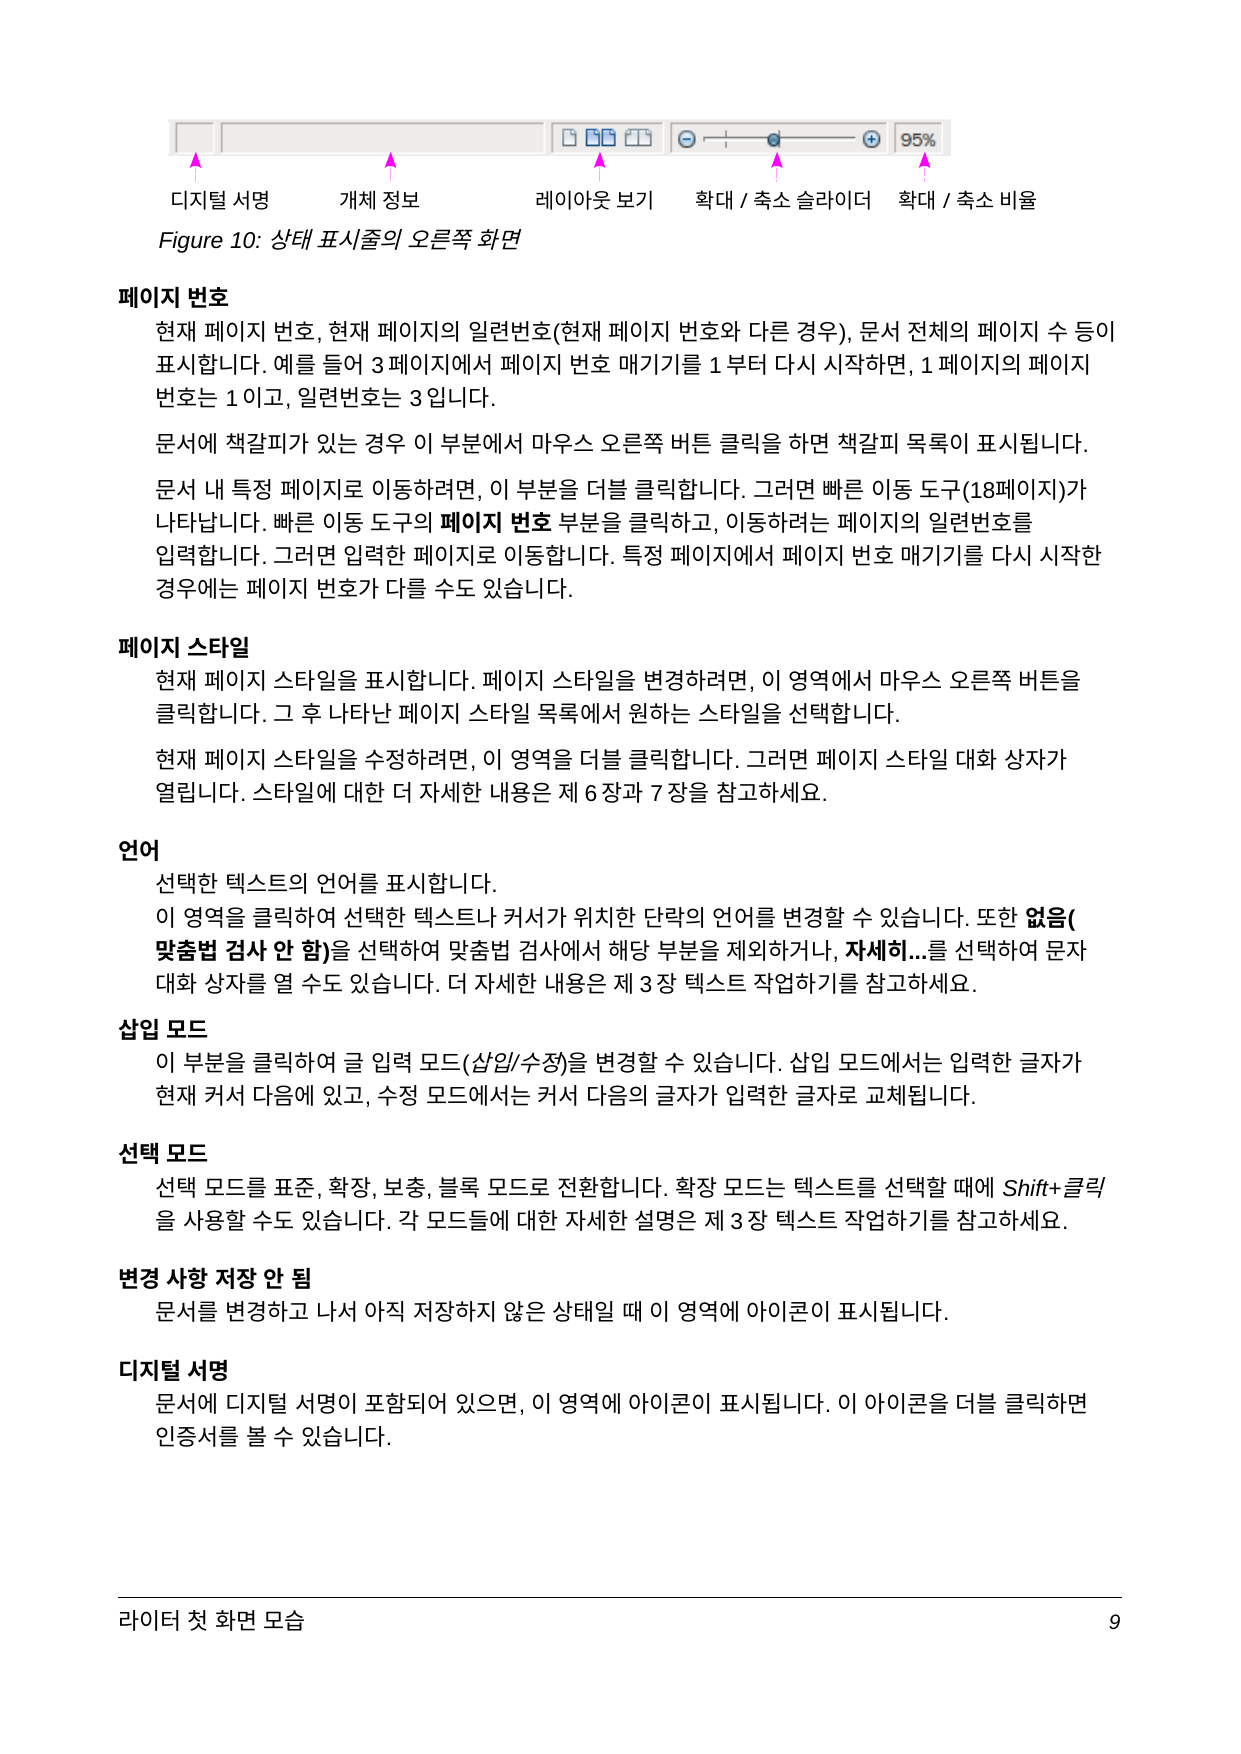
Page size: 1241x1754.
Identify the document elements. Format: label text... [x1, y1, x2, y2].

text 페이지 번호 [118, 280, 1122, 313]
text 선택한 텍스트의 언어를 표시합니다. [156, 866, 1122, 899]
text 이 부분을 클릭하여 글 입력 모드(삽입/수정)을 변경할 수 있습니다. 삽입 모드에서는 입력한 글자가 현재 커서 다음에 있고, 수정 모드에서는 커서 다음의 글자가 입력한 글자로 교체됩니다. [156, 1045, 1122, 1111]
text 문서 내 특정 페이지로 이동하려면, 이 부분을 더블 클릭합니다. 그러면 빠른 이동 도구(19페이지)가 나타납니다. 빠른 이동 도구의 페이지 번호 부분을 클릭하고, 이동하려는 페이지의 일련번호를 입력합니다. 그러면 입력한 페이지로 이동합니다. 특정 페이지에서 페이지 번호 매기기를 다시 시작한 경우에는 페이지 번호가 다를 수도 있습니다. [156, 471, 1122, 604]
text Figure 10: 상태 표시줄의 오른쪽 화면 [158, 222, 1082, 255]
text 현재 페이지 스타일을 표시합니다. 페이지 스타일을 변경하려면, 이 영역에서 마우스 오른쪽 버튼을 클릭합니다. 그 후 나타난 페이지 스타일 목록에서 원하는 스타일을 선택합니다. [156, 663, 1122, 729]
text 문서를 변경하고 나서 아직 저장하지 않은 상태일 때 이 영역에 아이콘이 표시됩니다. [156, 1294, 1122, 1327]
text 변경 사항 저장 안 됨 [118, 1261, 1122, 1294]
text 삽입 모드 [118, 1012, 1122, 1045]
text 선택 모드 [118, 1136, 1122, 1169]
text 선택 모드를 표준, 확장, 보충, 블록 모드로 전환합니다. 확장 모드는 텍스트를 선택할 때에 Shift+클릭 을 사용할 수도 있습니다. 각 모드들에 대한 자세한 설명은 제3장 텍스트 작업하기를 참고하세요. [156, 1169, 1122, 1236]
text 이 영역을 클릭하여 선택한 텍스트나 커서가 위치한 단락의 언어를 변경할 수 있습니다. 또한 없음(맞춤법 검사 안 함)을 선택하여 맞춤법 검사에서 해당 부분을 제외하거나, 자세히...를 선택하여 문자 대화 상자를 열 수도 있습니다. 더 자세한 내용은 제3장 텍스트 작업하기를 참고하세요. [156, 899, 1122, 999]
text 언어 [118, 833, 1122, 866]
text 문서에 책갈피가 있는 경우 이 부분에서 마우스 오른쪽 버튼 클릭을 하면 책갈피 목록이 표시됩니다. [156, 426, 1122, 459]
text 현재 페이지 번호, 현재 페이지의 일련번호(현재 페이지 번호와 다른 경우), 문서 전체의 페이지 수 등이 표시합니다. 예를 들어 3페이지에서 페이지 번호 매기기를 1부터 다시 시작하면, 1페이지의 페이지 번호는 1이고, 일련번호는 3입니다. [156, 313, 1122, 413]
text 페이지 스타일 [118, 629, 1122, 663]
picture [168, 118, 951, 156]
text 문서에 디지털 서명이 포함되어 있으면, 이 영역에 아이콘이 표시됩니다. 이 아이콘을 더블 클릭하면 인증서를 볼 수 있습니다. [156, 1386, 1122, 1452]
text 현재 페이지 스타일을 수정하려면, 이 영역을 더블 클릭합니다. 그러면 페이지 스타일 대화 상자가 열립니다. 스타일에 대한 더 자세한 내용은 제6장과 7장을 참고하세요. [156, 742, 1122, 808]
text 디지털 서명 [118, 1352, 1122, 1386]
